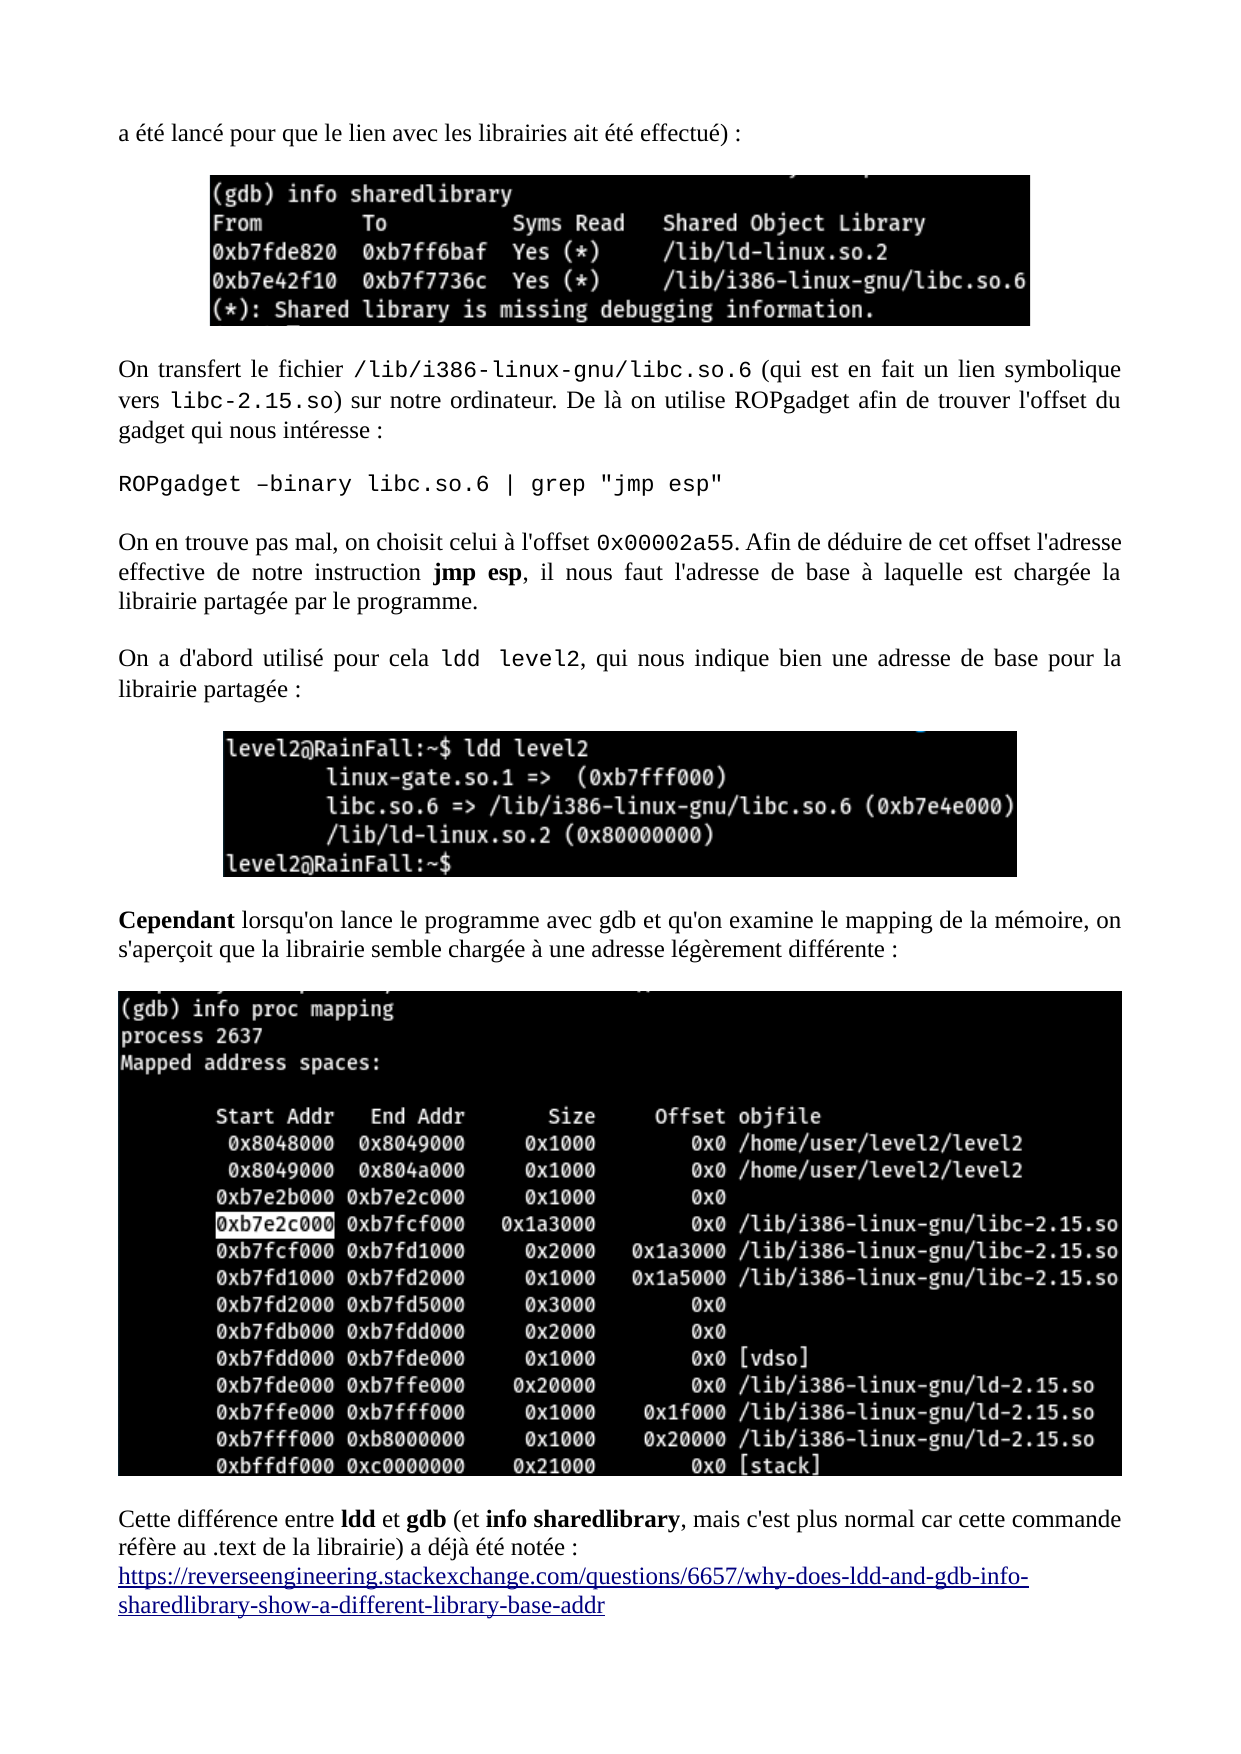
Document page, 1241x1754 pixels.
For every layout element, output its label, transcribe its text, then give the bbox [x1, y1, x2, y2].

text On en trouve pas mal, on choisit celui à l'offset 0x00002a55. Afin de déduire de cet offset l'adresse effective de notre instruction jmp esp, il nous faut l'adresse de base à laquelle est chargée la librairie partagée par le programme. [118, 527, 1122, 615]
text Cependant lorsqu'on lance le programme avec gdb et qu'on examine le mapping de la mémoire, on s'aperçoit que la librairie semble chargée à une adresse légèrement différente : [118, 905, 1122, 963]
text On transfert le fichier /lib/i386-linux-gnu/libc.so.6 (qui est en fait un lien symbolique vers libc-2.15.so) sur notre ordinateur. De là on utilise ROPgadget afin de trouver l'offset du gadget qui nous intéresse : [118, 354, 1122, 444]
text On a d'abord utilisé pour cela ldd level2, qui nous indique bien une adresse de base pour la librairie partagée : [118, 643, 1122, 702]
text https://reverseengineering.stackexchange.com/questions/6657/why-does-ldd-and-gdb-info-sharedlibrary-show-a-different-library-base-addr [118, 1561, 1122, 1619]
text a été lancé pour que le lien avec les librairies ait été effectué) : [118, 118, 1122, 147]
text ROPgadget –binary libc.so.6 | grep "jmp esp" [118, 472, 1122, 498]
text Cette différence entre ldd et gdb (et info sharedlibrary, mais c'est plus normal car cette commande réfère au .text de la librairie) a déjà été notée : [118, 1504, 1122, 1561]
